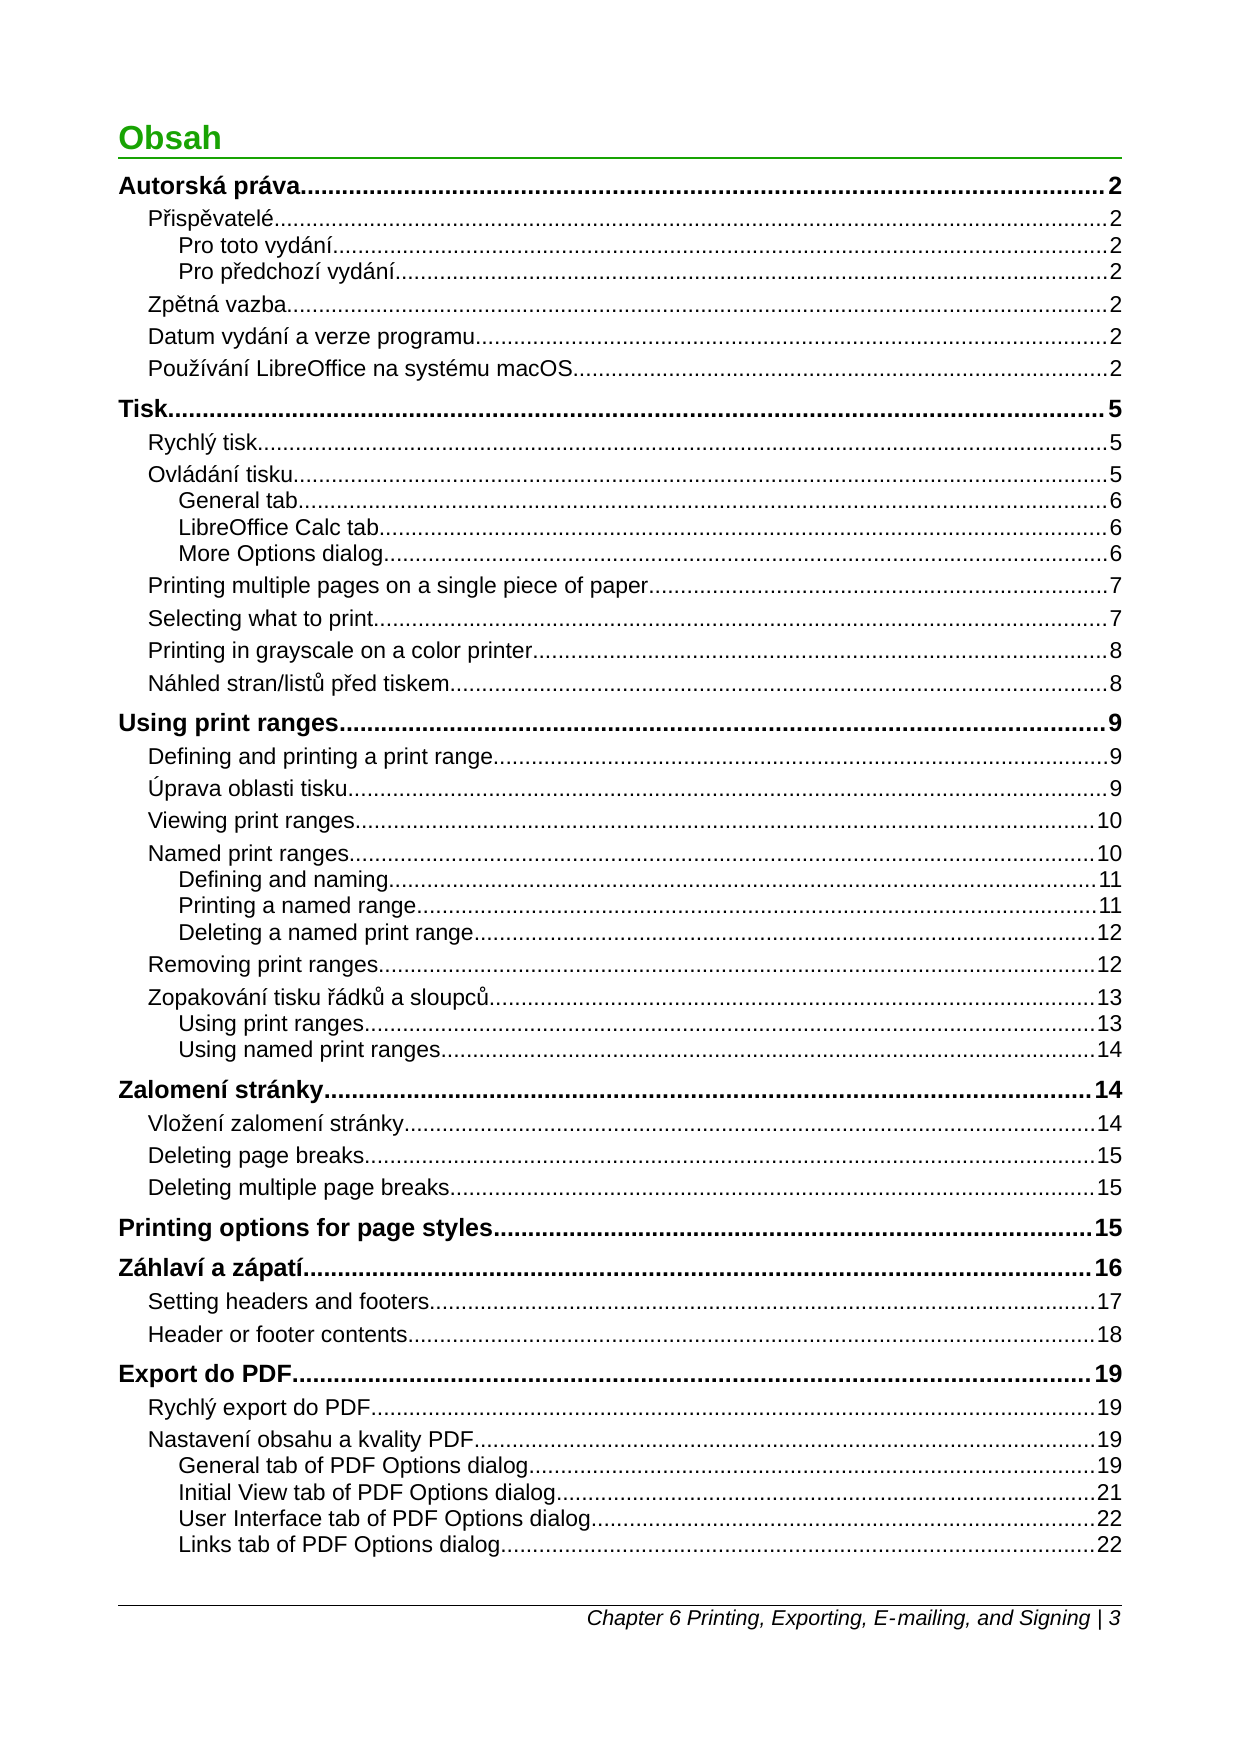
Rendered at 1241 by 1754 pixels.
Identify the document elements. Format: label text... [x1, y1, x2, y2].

text Printing a named range 11 [178, 892, 1122, 919]
text Ovládání tisku 5 [148, 461, 1122, 487]
text Zopakování tisku řádků a sloupců 13 [148, 984, 1122, 1010]
text Removing print ranges 12 [148, 951, 1122, 978]
text Zalomení stránky 14 [118, 1075, 1122, 1103]
text Rychlý tisk 5 [148, 428, 1122, 455]
text User Interface tab of PDF Options dialog 22 [178, 1505, 1122, 1531]
text Export do PDF 19 [118, 1359, 1122, 1388]
text Rychlý export do PDF 19 [148, 1394, 1122, 1420]
subtitle Obsah [118, 118, 1122, 157]
text Using print ranges 13 [178, 1010, 1122, 1036]
text Header or footer contents 18 [148, 1321, 1122, 1347]
text Zpětná vazba 2 [148, 291, 1122, 317]
text Datum vydání a verze programu 2 [148, 323, 1122, 349]
text Printing options for page styles 15 [118, 1213, 1122, 1241]
text Pro předchozí vydání 2 [178, 258, 1122, 284]
text Záhlaví a zápatí 16 [118, 1253, 1122, 1282]
text Přispěvatelé 2 [148, 205, 1122, 232]
text Using print ranges 9 [118, 708, 1122, 737]
text Setting headers and footers 17 [148, 1288, 1122, 1314]
text Printing in grayscale on a color printer 8 [148, 637, 1122, 663]
text Používání LibreOffice na systému macOS 2 [148, 355, 1122, 382]
text Using named print ranges 14 [178, 1036, 1122, 1063]
text Autorská práva 2 [118, 171, 1122, 199]
text Named print ranges 10 [148, 840, 1122, 866]
text Tisk 5 [118, 394, 1122, 422]
text Náhled stran/listů před tiskem 8 [148, 669, 1122, 696]
text Úprava oblasti tisku 9 [148, 775, 1122, 801]
text Links tab of PDF Options dialog 22 [178, 1531, 1122, 1558]
text Deleting multiple page breaks 15 [148, 1174, 1122, 1201]
text Deleting a named print range 12 [178, 919, 1122, 945]
text General tab of PDF Options dialog 19 [178, 1452, 1122, 1479]
text General tab 6 [178, 487, 1122, 513]
text Defining and naming 11 [178, 866, 1122, 892]
text Defining and printing a print range 9 [148, 743, 1122, 769]
text Deleting page breaks 15 [148, 1142, 1122, 1168]
text Viewing print ranges 10 [148, 807, 1122, 834]
text More Options dialog 6 [178, 540, 1122, 566]
text Pro toto vydání 2 [178, 232, 1122, 258]
text Printing multiple pages on a single piece of paper 7 [148, 572, 1122, 599]
text Nastavení obsahu a kvality PDF 19 [148, 1426, 1122, 1452]
text Selecting what to print 7 [148, 605, 1122, 631]
text LibreOffice Calc tab 6 [178, 513, 1122, 540]
text Initial View tab of PDF Options dialog 21 [178, 1479, 1122, 1505]
text Vložení zalomení stránky 14 [148, 1109, 1122, 1136]
